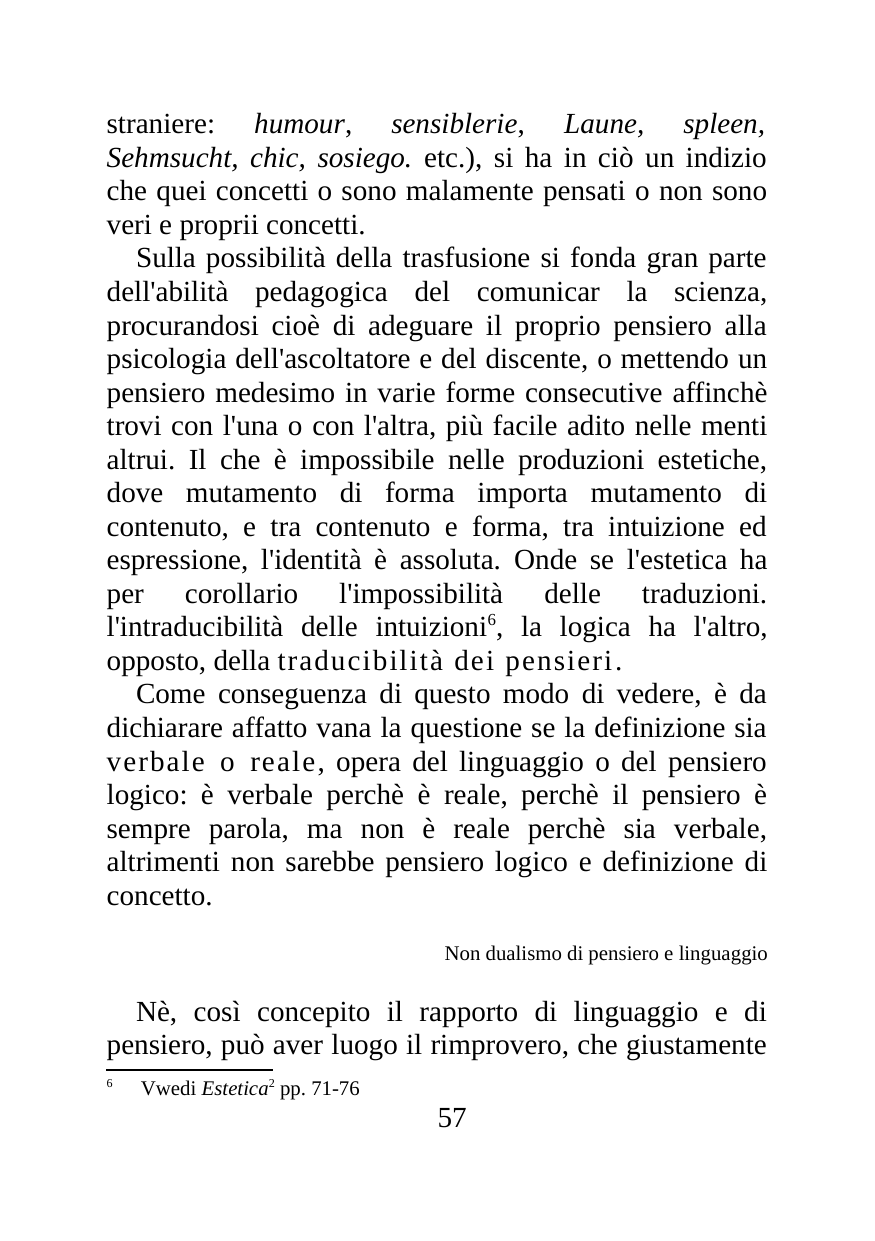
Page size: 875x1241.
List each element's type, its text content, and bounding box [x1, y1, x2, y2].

text Vwedi Estetica2 pp. 71-76 [106, 1076, 768, 1100]
text Sulla possibilità della trasfusione si fonda gran parte dell'abilità pedagogica del comunicar la scienza, procurandosi cioè di adeguare il proprio pensiero alla psicologia dell'ascoltatore e del discente, o mettendo un pensiero medesimo in varie forme consecutive affinchè trovi con l'una o con l'altra, più facile adito nelle menti altrui. Il che è impossibile nelle produzioni estetiche, dove mutamento di forma importa mutamento di contenuto, e tra contenuto e forma, tra intuizione ed espressione, l'identità è assoluta. Onde se l'estetica ha per corollario l'impossibilità delle traduzioni. l'intraducibilità delle intuizioni, la logica ha l'altro, opposto, della traducibilità dei pensieri. [106, 241, 768, 677]
text Nè, così concepito il rapporto di linguaggio e di pensiero, può aver luogo il rimprovero, che giustamente [106, 994, 768, 1061]
text Non dualismo di pensiero e linguaggio [106, 941, 768, 964]
text Come conseguenza di questo modo di vedere, è da dichiarare affatto vana la questione se la definizione sia verbale o reale, opera del linguaggio o del pensiero logico: è verbale perchè è reale, perchè il pensiero è sempre parola, ma non è reale perchè sia verbale, altrimenti non sarebbe pensiero logico e definizione di concetto. [106, 677, 768, 911]
text straniere: humour, sensiblerie, Laune, spleen, Sehmsucht, chic, sosiego. etc.), si ha in ciò un indizio che quei concetti o sono malamente pensati o non sono veri e proprii concetti. [106, 106, 768, 241]
